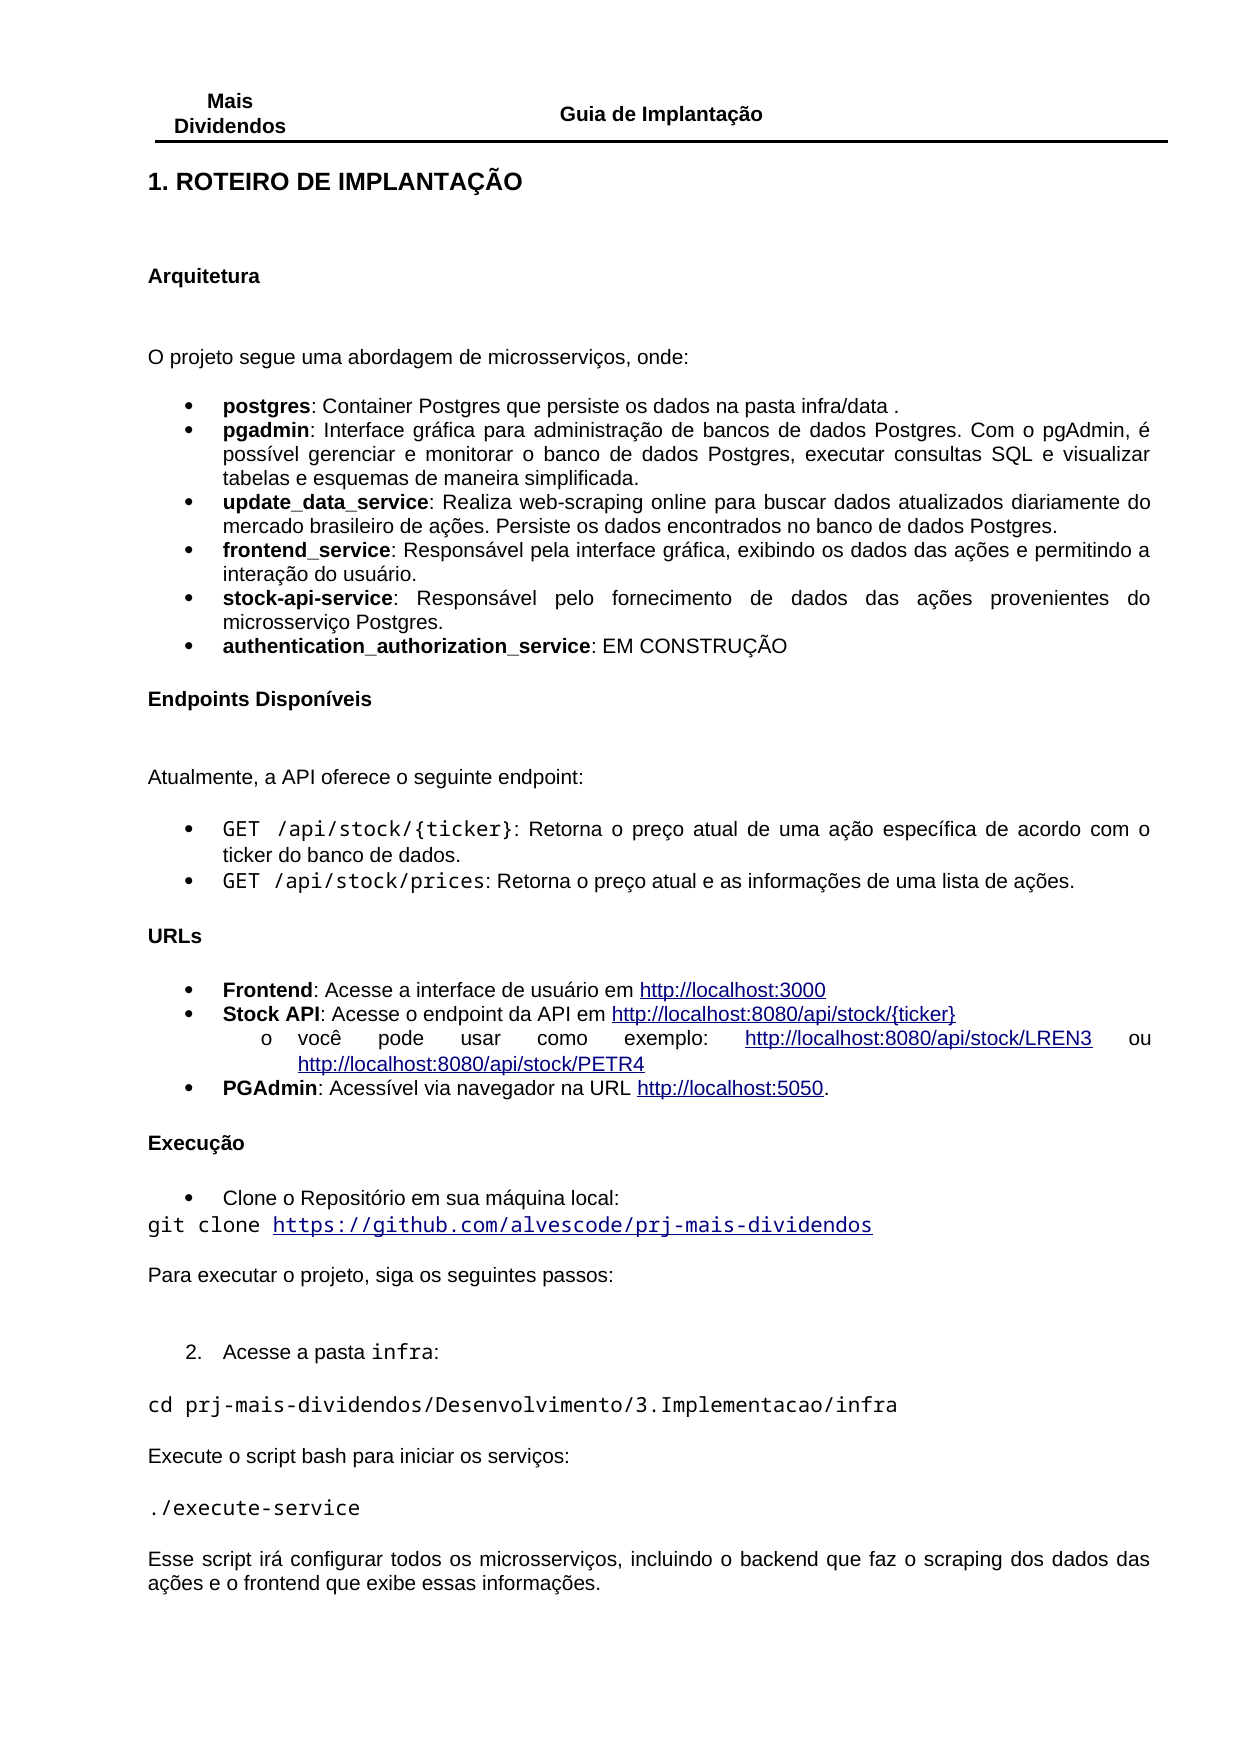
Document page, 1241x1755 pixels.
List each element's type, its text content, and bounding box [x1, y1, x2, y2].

list PGAdmin: Acessível via navegador na URL http://localhost:5050. [185, 1075, 1152, 1099]
list GET /api/stock/{ticker}: Retorna o preço atual de uma ação específica de acordo com o ticker do banco de dados. [185, 814, 1152, 866]
subtitle Endpoints Disponíveis [148, 687, 1152, 711]
text Para executar o projeto, siga os seguintes passos: [148, 1263, 1152, 1287]
list Acesse a pasta infra: [185, 1337, 1152, 1366]
list GET /api/stock/prices: Retorna o preço atual e as informações de uma lista de ações. [185, 866, 1152, 895]
list stock-api-service: Responsável pelo fornecimento de dados das ações provenientes do microsserviço Postgres. [185, 586, 1152, 633]
subtitle Arquitetura [148, 264, 1152, 288]
text Atualmente, a API oferece o seguinte endpoint: [148, 765, 1152, 789]
list update_data_service: Realiza web-scraping online para buscar dados atualizados diariamente do mercado brasileiro de ações. Persiste os dados encontrados no banco de dados Postgres. [185, 489, 1152, 537]
subtitle URLs [148, 924, 1152, 948]
list pgadmin: Interface gráfica para administração de bancos de dados Postgres. Com o pgAdmin, é possível gerenciar e monitorar o banco de dados Postgres, executar consultas SQL e visualizar tabelas e esquemas de maneira simplificada. [185, 417, 1152, 489]
text cd prj-mais-dividendos/Desenvolvimento/3.Implementacao/infra [148, 1391, 1152, 1419]
text O projeto segue uma abordagem de microsserviços, onde: [148, 344, 1152, 368]
text git clone https://github.com/alvescode/prj-mais-dividendos [148, 1210, 1152, 1238]
subtitle ROTEIRO DE implantação [148, 167, 1152, 196]
list Clone o Repositório em sua máquina local: [185, 1186, 1152, 1210]
subtitle Execução [148, 1131, 1152, 1154]
text Execute o script bash para iniciar os serviços: [148, 1444, 1152, 1468]
text Esse script irá configurar todos os microsserviços, incluindo o backend que faz o scraping dos dados das ações e o frontend que exibe essas informações. [148, 1546, 1152, 1594]
list frontend_service: Responsável pela interface gráfica, exibindo os dados das ações e permitindo a interação do usuário. [185, 537, 1152, 586]
list postgres: Container Postgres que persiste os dados na pasta infra/data . [185, 393, 1152, 417]
list authentication_authorization_service: EM CONSTRUÇÃO [185, 633, 1152, 658]
text ./execute-service [148, 1493, 1152, 1521]
list Stock API: Acesse o endpoint da API em http://localhost:8080/api/stock/{ticker} [185, 1001, 1152, 1026]
list Frontend: Acesse a interface de usuário em http://localhost:3000 [185, 977, 1152, 1001]
list você pode usar como exemplo: http://localhost:8080/api/stock/LREN3 ou http://localhost:8080/api/stock/PETR4 [260, 1026, 1152, 1075]
